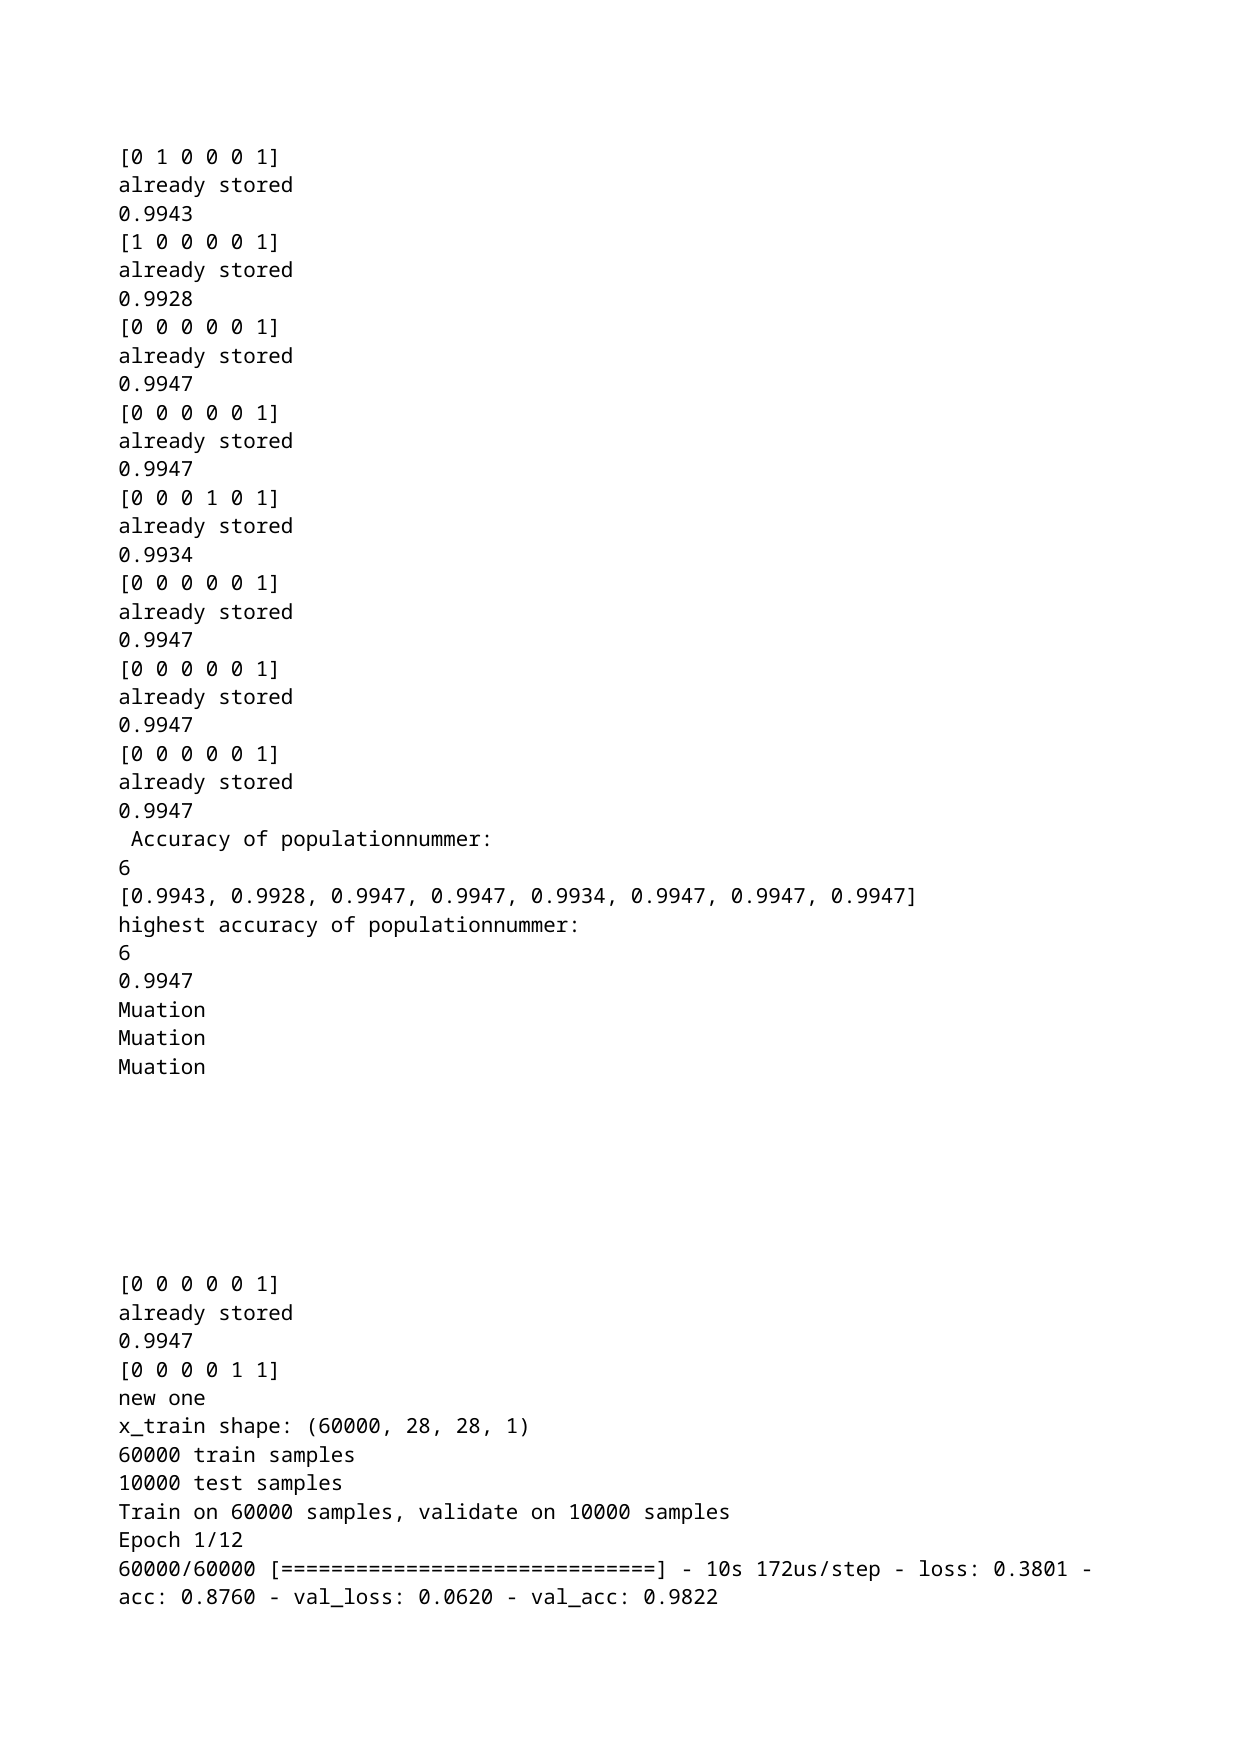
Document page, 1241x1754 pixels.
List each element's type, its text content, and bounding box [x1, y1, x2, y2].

text 0.9947 [118, 625, 1122, 654]
text [0 1 0 0 0 1] [118, 142, 1122, 170]
text Accuracy of populationnummer: [118, 824, 1122, 853]
text [0 0 0 0 0 1] [118, 398, 1122, 426]
text 0.9947 [118, 796, 1122, 824]
text Epoch 1/12 [118, 1525, 1122, 1554]
text 0.9947 [118, 711, 1122, 739]
text Muation [118, 1023, 1122, 1052]
text Muation [118, 1052, 1122, 1080]
text 0.9947 [118, 454, 1122, 483]
text 60000 train samples [118, 1440, 1122, 1468]
text x_train shape: (60000, 28, 28, 1) [118, 1412, 1122, 1440]
text highest accuracy of populationnummer: [118, 910, 1122, 938]
text [1 0 0 0 0 1] [118, 227, 1122, 256]
text 10000 test samples [118, 1468, 1122, 1497]
text already stored [118, 1298, 1122, 1326]
text 60000/60000 [==============================] - 10s 172us/step - loss: 0.3801 - acc: 0.8760 - val_loss: 0.0620 - val_acc: 0.9822 [118, 1554, 1122, 1611]
text Train on 60000 samples, validate on 10000 samples [118, 1497, 1122, 1525]
text [0 0 0 1 0 1] [118, 483, 1122, 511]
text 6 [118, 853, 1122, 881]
text [0 0 0 0 0 1] [118, 654, 1122, 682]
text [0.9943, 0.9928, 0.9947, 0.9947, 0.9934, 0.9947, 0.9947, 0.9947] [118, 881, 1122, 910]
text 0.9928 [118, 284, 1122, 312]
text Muation [118, 995, 1122, 1023]
text 0.9934 [118, 540, 1122, 568]
text already stored [118, 597, 1122, 625]
text already stored [118, 682, 1122, 711]
text [0 0 0 0 0 1] [118, 568, 1122, 597]
text [0 0 0 0 0 1] [118, 312, 1122, 341]
text already stored [118, 256, 1122, 284]
text new one [118, 1383, 1122, 1412]
text 6 [118, 938, 1122, 967]
text [0 0 0 0 0 1] [118, 1269, 1122, 1298]
text 0.9947 [118, 369, 1122, 398]
text already stored [118, 426, 1122, 454]
text 0.9947 [118, 967, 1122, 995]
text [0 0 0 0 0 1] [118, 739, 1122, 767]
text already stored [118, 511, 1122, 540]
text already stored [118, 767, 1122, 796]
text already stored [118, 341, 1122, 369]
text already stored [118, 170, 1122, 199]
text 0.9947 [118, 1326, 1122, 1355]
text 0.9943 [118, 199, 1122, 227]
text [0 0 0 0 1 1] [118, 1355, 1122, 1383]
